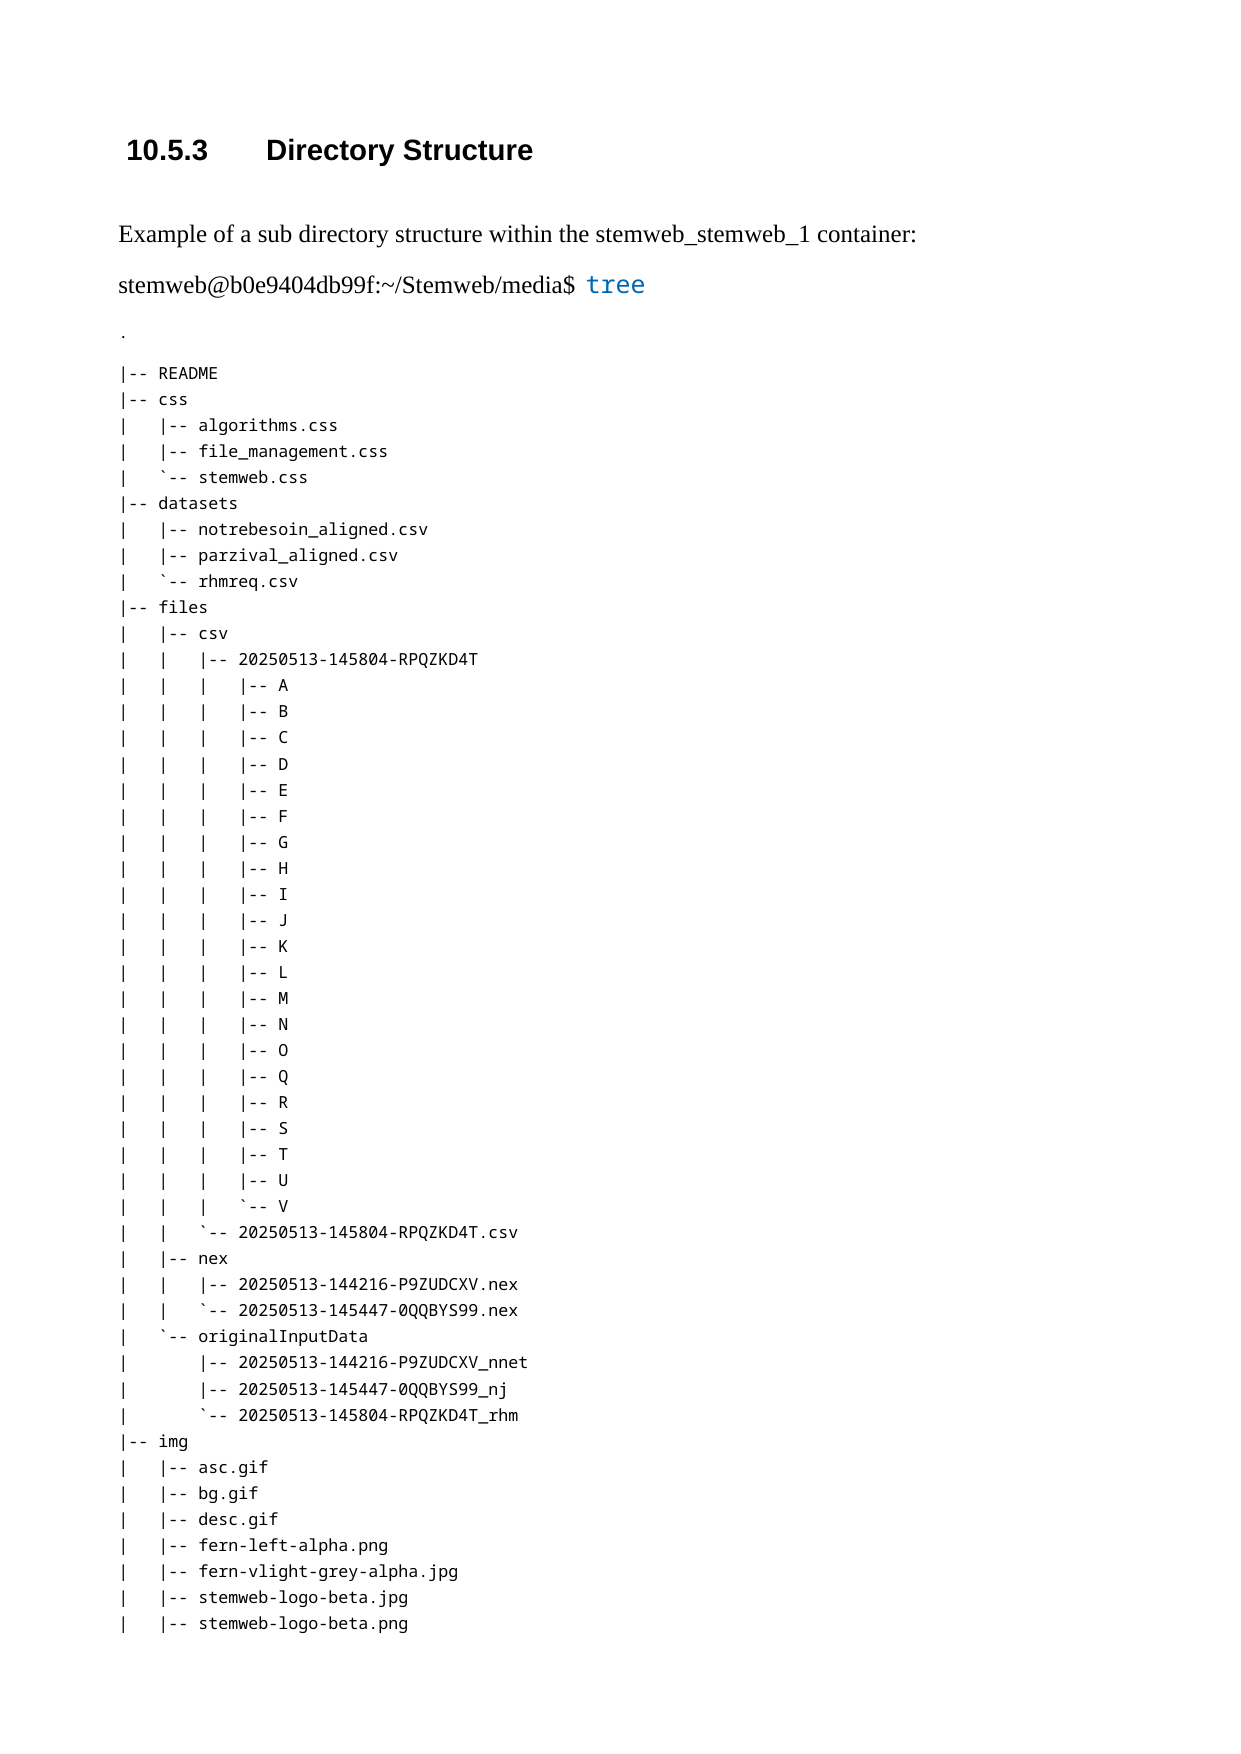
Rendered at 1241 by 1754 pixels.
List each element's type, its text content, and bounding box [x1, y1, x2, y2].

text |-- README |-- css | |-- algorithms.css | |-- file_management.css | `-- stemweb.css |-- datasets | |-- notrebesoin_aligned.csv | |-- parzival_aligned.csv | `-- rhmreq.csv |-- files | |-- csv | | |-- 20250513-145804-RPQZKD4T | | | |-- A | | | |-- B | | | |-- C | | | |-- D | | | |-- E | | | |-- F | | | |-- G | | | |-- H | | | |-- I | | | |-- J | | | |-- K | | | |-- L | | | |-- M | | | |-- N | | | |-- O | | | |-- Q | | | |-- R | | | |-- S | | | |-- T | | | |-- U | | | `-- V | | `-- 20250513-145804-RPQZKD4T.csv | |-- nex | | |-- 20250513-144216-P9ZUDCXV.nex | | `-- 20250513-145447-0QQBYS99.nex | `-- originalInputData | |-- 20250513-144216-P9ZUDCXV_nnet | |-- 20250513-145447-0QQBYS99_nj | `-- 20250513-145804-RPQZKD4T_rhm |-- img | |-- asc.gif | |-- bg.gif | |-- desc.gif | |-- fern-left-alpha.png | |-- fern-vlight-grey-alpha.jpg | |-- stemweb-logo-beta.jpg | |-- stemweb-logo-beta.png [118, 362, 1122, 1634]
text Example of a sub directory structure within the stemweb_stemweb_1 container: [118, 219, 1122, 248]
text . [118, 321, 1122, 344]
subtitle Directory Structure [118, 133, 1122, 166]
text stemweb@b0e9404db99f:~/Stemweb/media$ tree [118, 267, 1122, 301]
